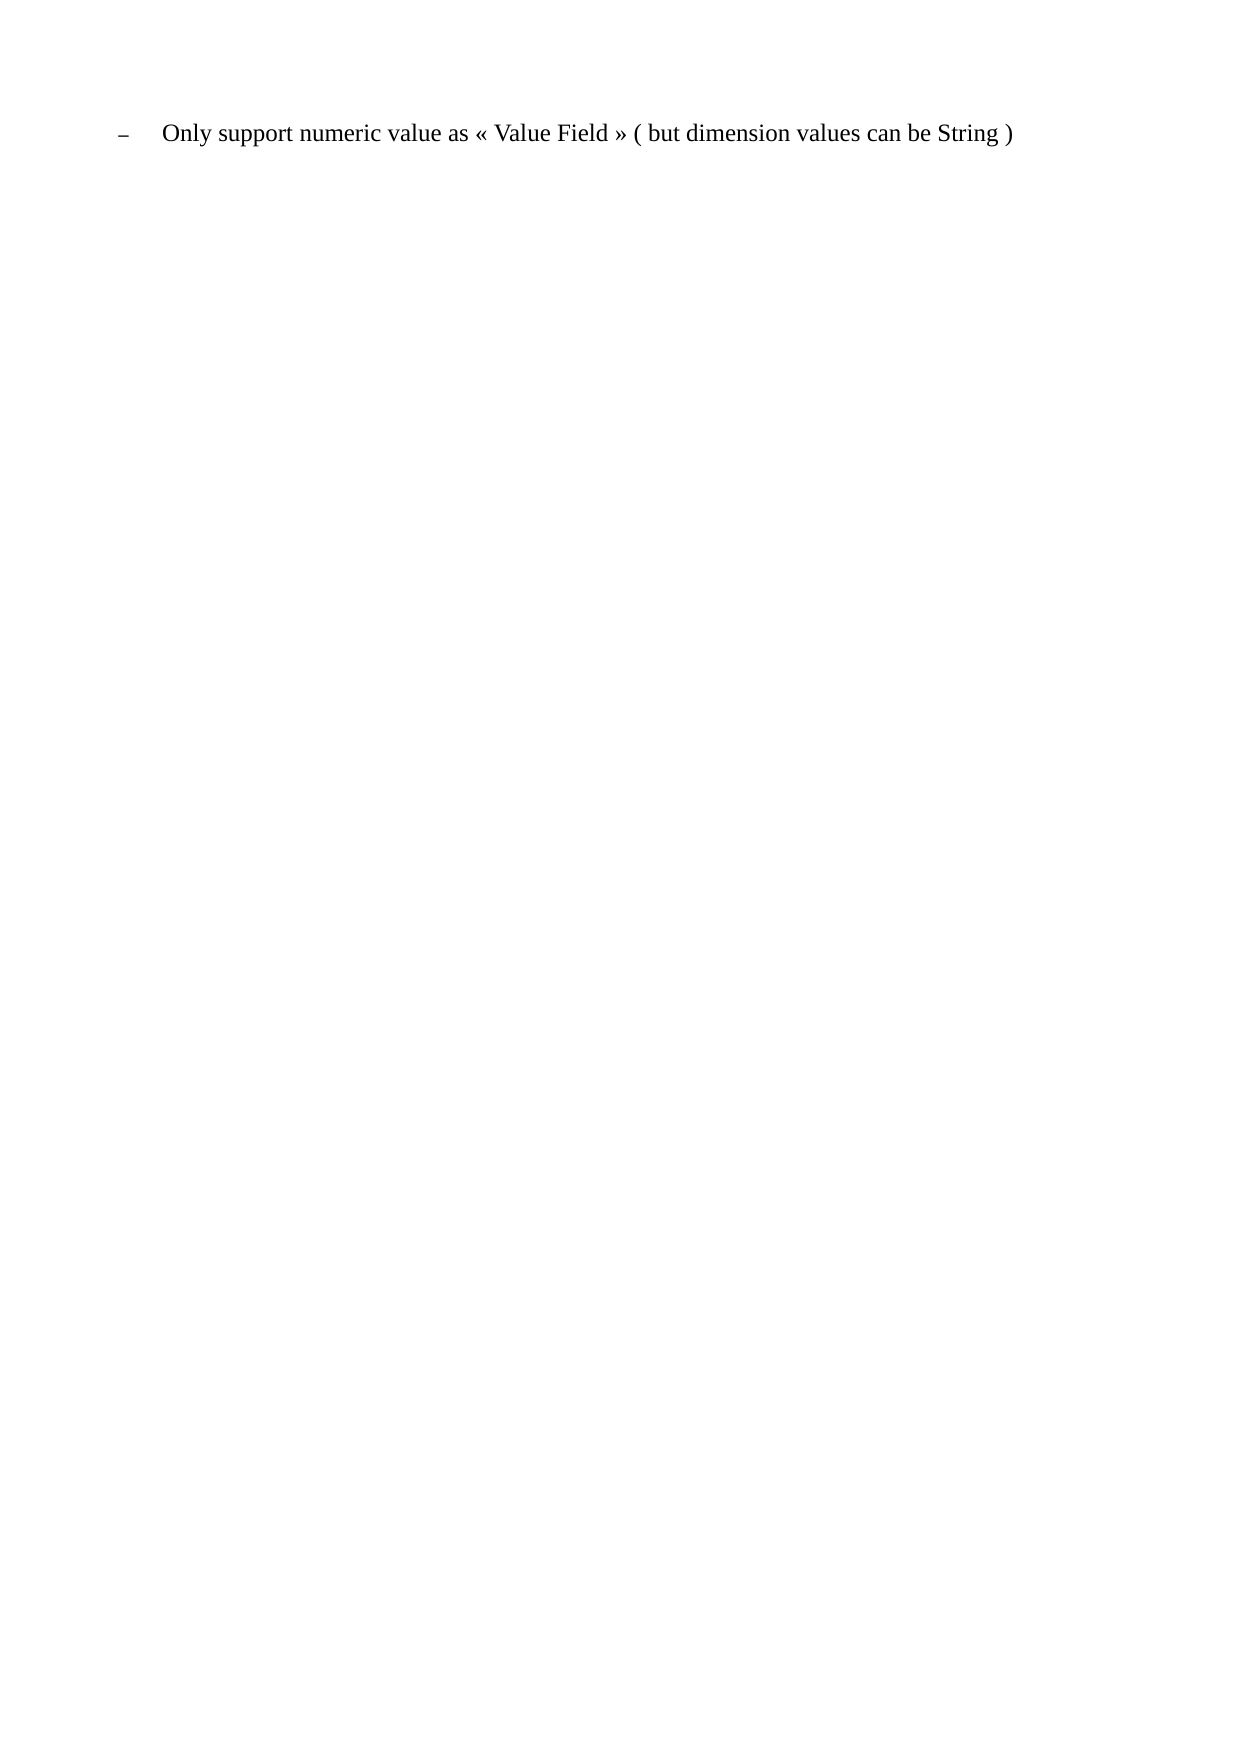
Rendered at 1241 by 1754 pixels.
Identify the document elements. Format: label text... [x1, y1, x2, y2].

list Only support numeric value as « Value Field » ( but dimension values can be String ) [118, 118, 1122, 147]
